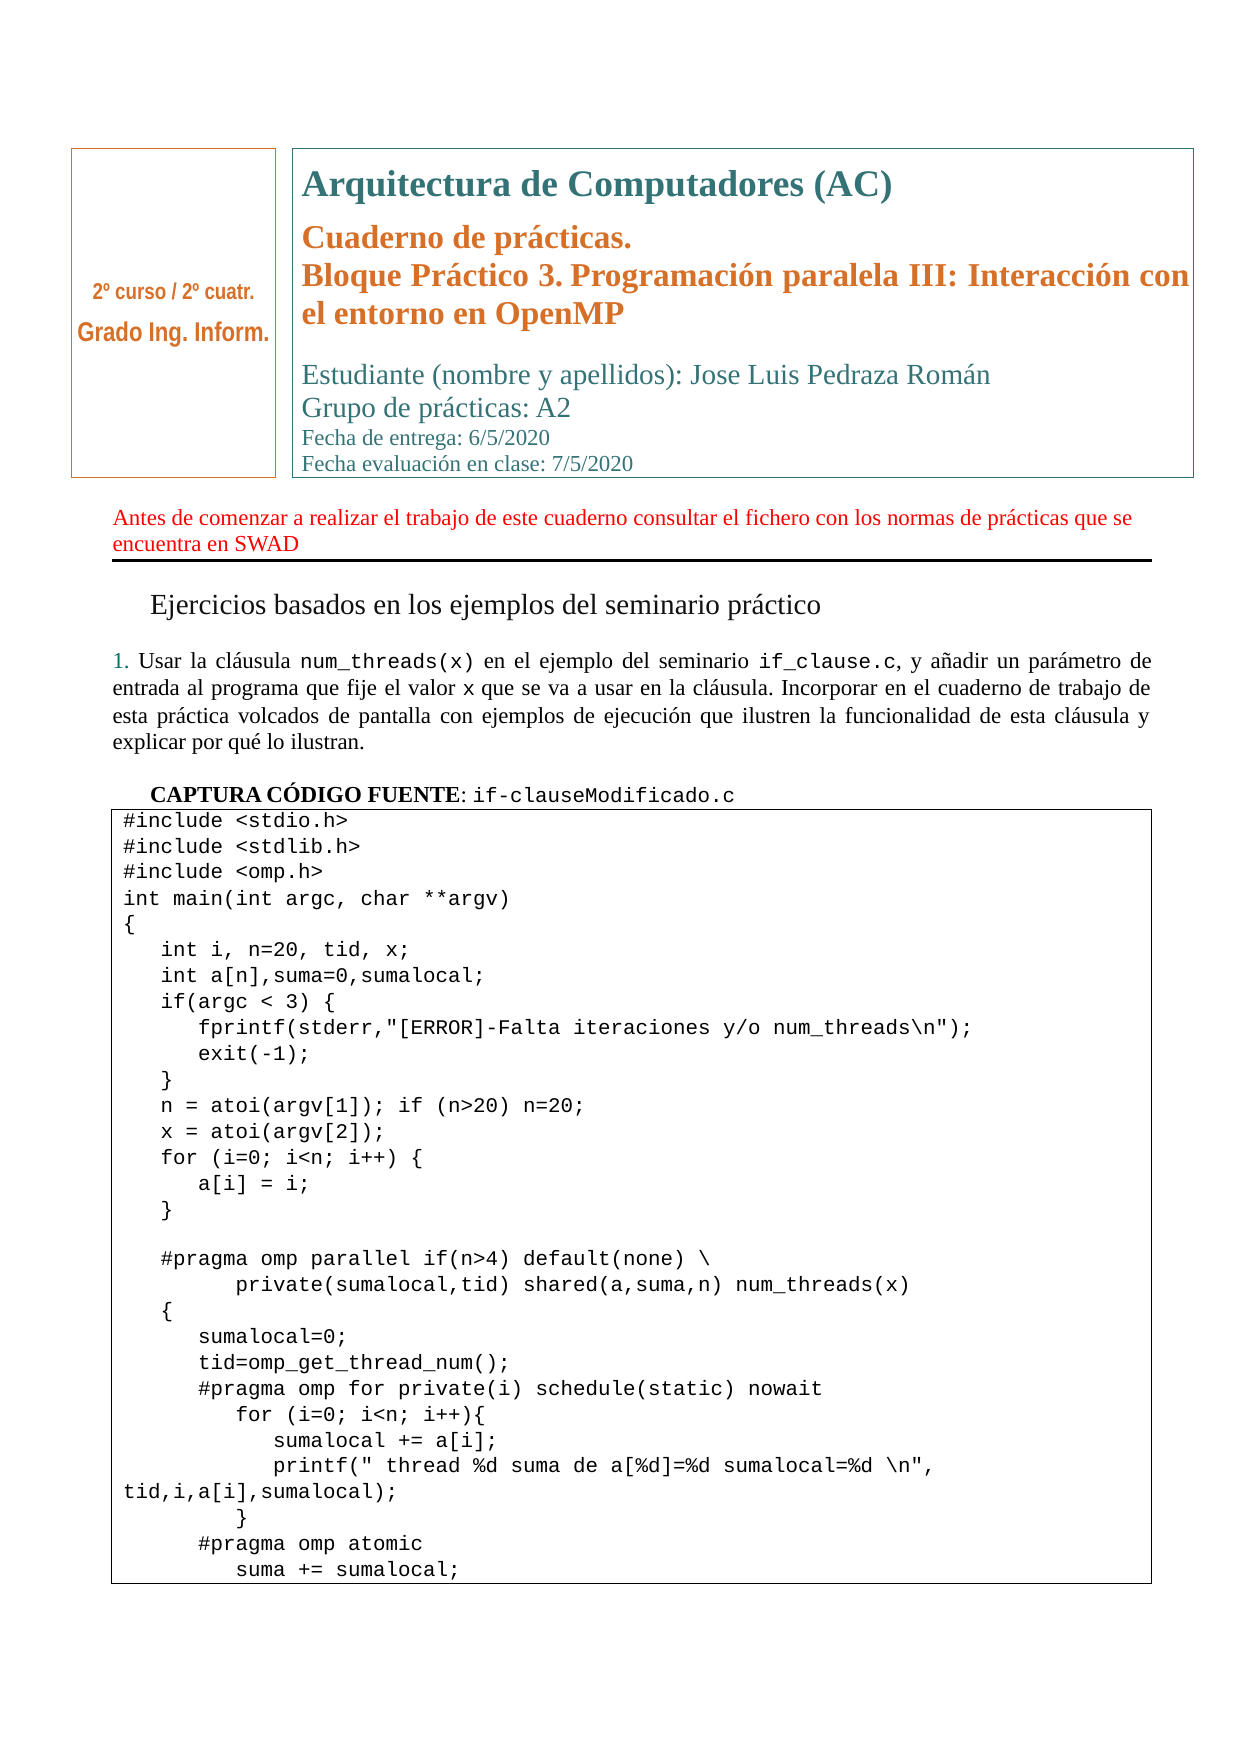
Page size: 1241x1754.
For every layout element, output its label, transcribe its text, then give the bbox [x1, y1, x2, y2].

text CAPTURA CÓDIGO FUENTE: if-clauseModificado.c [150, 781, 1152, 809]
table_header Arquitectura de Computadores (AC) Cuaderno de prácticas. Bloque Práctico 3. Programación paralela III: Interacción con el entorno en OpenMP Estudiante (nombre y apellidos): Jose Luis Pedraza Román Grupo de prácticas: A2 Fecha de entrega: 6/5/2020 Fecha evaluación en clase: 7/5/2020 [293, 149, 1193, 477]
subtitle Ejercicios basados en los ejemplos del seminario práctico [112, 587, 1152, 621]
table_header [276, 148, 292, 477]
table_header #include <stdio.h> #include <stdlib.h> #include <omp.h> int main(int argc, char **argv) { int i, n=20, tid, x; int a[n],suma=0,sumalocal; if(argc < 3) { fprintf(stderr,"[ERROR]-Falta iteraciones y/o num_threads\n"); exit(-1); } n = atoi(argv[1]); if (n>20) n=20; x = atoi(argv[2]); for (i=0; i<n; i++) { a[i] = i; } #pragma omp parallel if(n>4) default(none) \ private(sumalocal,tid) shared(a,suma,n) num_threads(x) { sumalocal=0; tid=omp_get_thread_num(); #pragma omp for private(i) schedule(static) nowait for (i=0; i<n; i++){ sumalocal += a[i]; printf(" thread %d suma de a[%d]=%d sumalocal=%d \n", tid,i,a[i],sumalocal); } #pragma omp atomic suma += sumalocal; [112, 810, 1151, 1583]
text Antes de comenzar a realizar el trabajo de este cuaderno consultar el fichero con los normas de prácticas que se encuentra en SWAD [112, 504, 1152, 559]
table_header 2º curso / 2º cuatr. Grado Ing. Inform. [72, 149, 275, 477]
list 1. Usar la cláusula num_threads(x) en el ejemplo del seminario if_clause.c, y añadir un parámetro de entrada al programa que fije el valor x que se va a usar en la cláusula. Incorporar en el cuaderno de trabajo de esta práctica volcados de pantalla con ejemplos de ejecución que ilustren la funcionalidad de esta cláusula y explicar por qué lo ilustran. [112, 647, 1152, 755]
